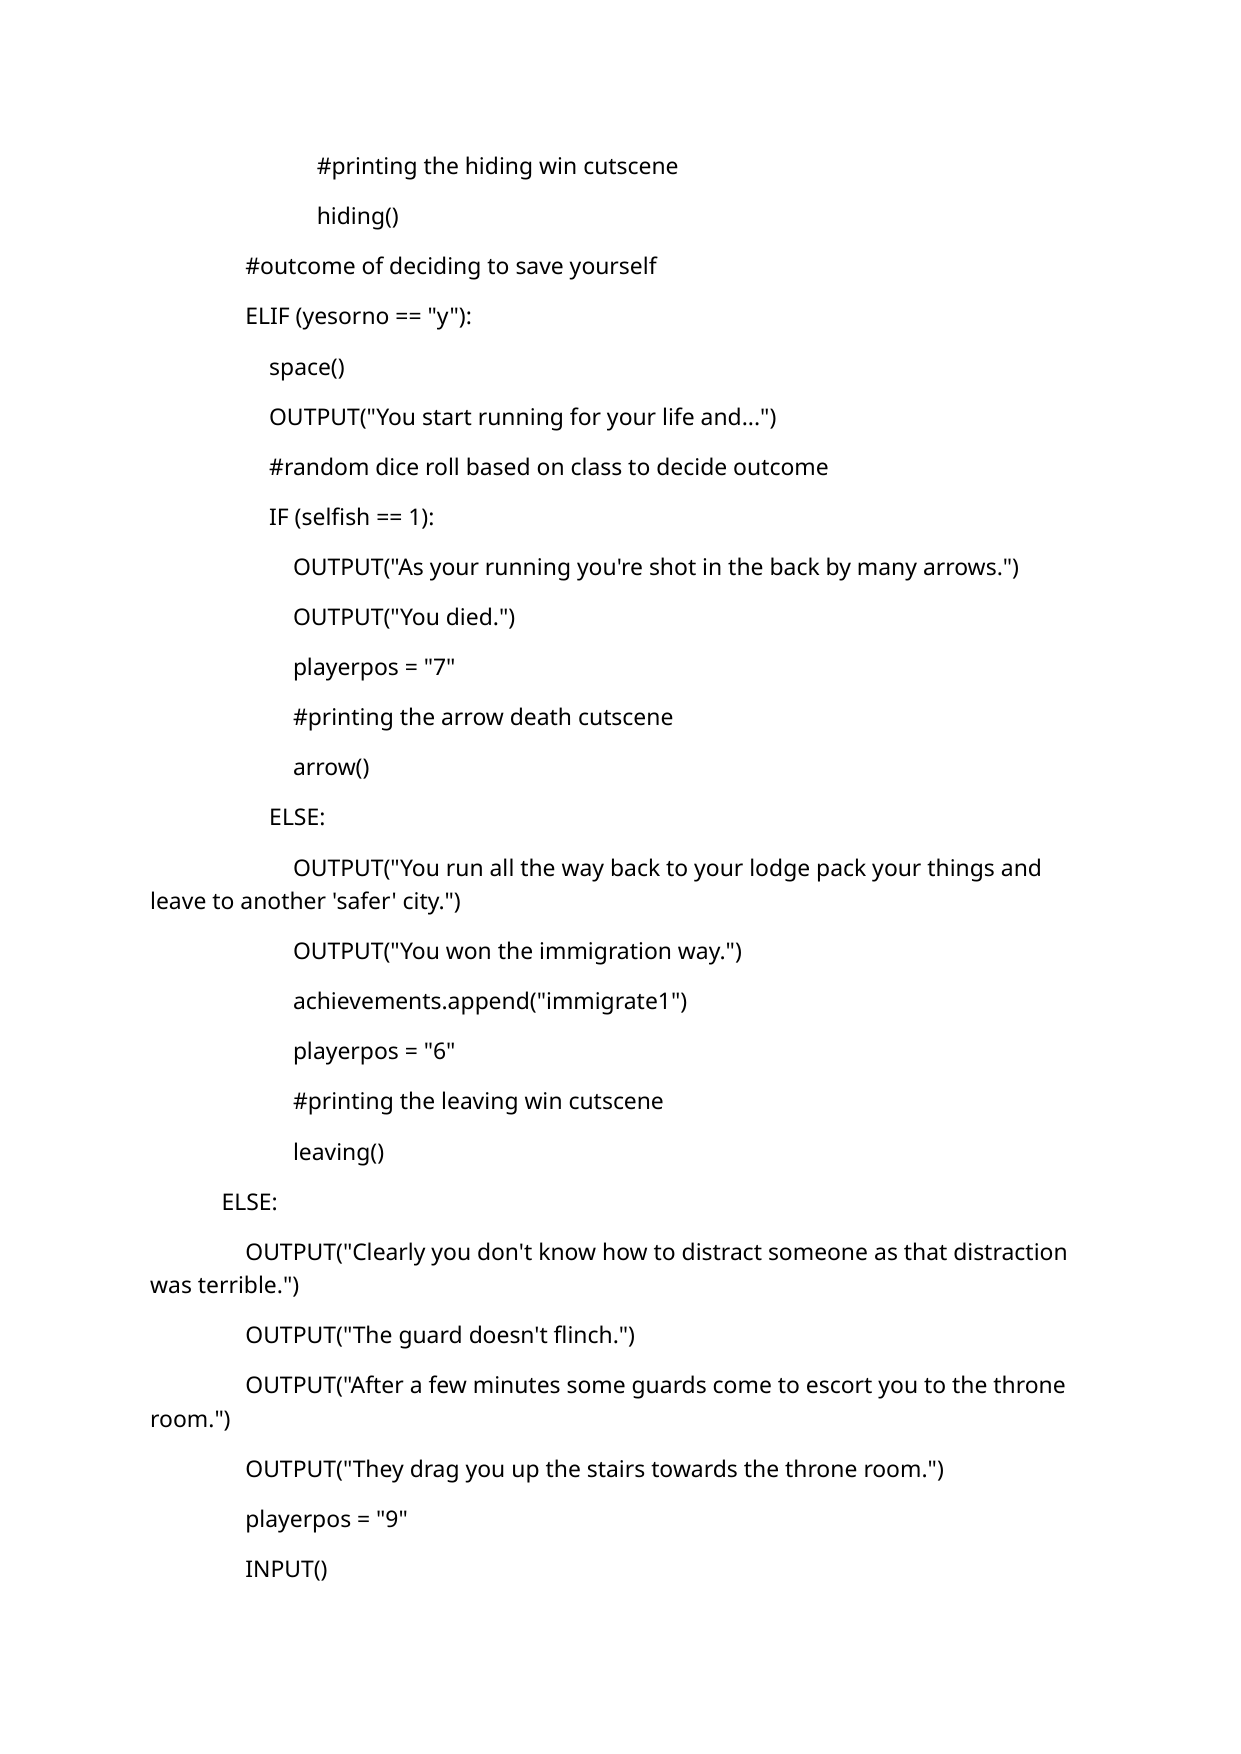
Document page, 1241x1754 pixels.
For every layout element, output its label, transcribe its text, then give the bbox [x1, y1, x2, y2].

text OUTPUT("You died.") [150, 601, 1090, 632]
text INPUT() [150, 1553, 1090, 1584]
text playerpos = "6" [150, 1035, 1090, 1066]
text playerpos = "7" [150, 651, 1090, 682]
text OUTPUT("The guard doesn't flinch.") [150, 1319, 1090, 1350]
text #printing the hiding win cutscene [150, 150, 1090, 181]
text OUTPUT("They drag you up the stairs towards the throne room.") [150, 1453, 1090, 1484]
text ELIF (yesorno == "y"): [150, 300, 1090, 332]
text space() [150, 350, 1090, 382]
text IF (selfish == 1): [150, 501, 1090, 532]
text ELSE: [150, 1186, 1090, 1217]
text #outcome of deciding to save yourself [150, 250, 1090, 281]
text #random dice roll based on class to decide outcome [150, 451, 1090, 482]
text achievements.append("immigrate1") [150, 985, 1090, 1016]
text OUTPUT("You won the immigration way.") [150, 935, 1090, 966]
text hiding() [150, 200, 1090, 231]
text #printing the arrow death cutscene [150, 701, 1090, 732]
text OUTPUT("You start running for your life and...") [150, 401, 1090, 432]
text OUTPUT("You run all the way back to your lodge pack your things and leave to another 'safer' city.") [150, 851, 1090, 916]
text ELSE: [150, 801, 1090, 833]
text playerpos = "9" [150, 1503, 1090, 1534]
text OUTPUT("As your running you're shot in the back by many arrows.") [150, 551, 1090, 582]
text OUTPUT("Clearly you don't know how to distract someone as that distraction was terrible.") [150, 1236, 1090, 1300]
text leaving() [150, 1135, 1090, 1167]
text arrow() [150, 751, 1090, 782]
text #printing the leaving win cutscene [150, 1085, 1090, 1117]
text OUTPUT("After a few minutes some guards come to escort you to the throne room.") [150, 1369, 1090, 1434]
